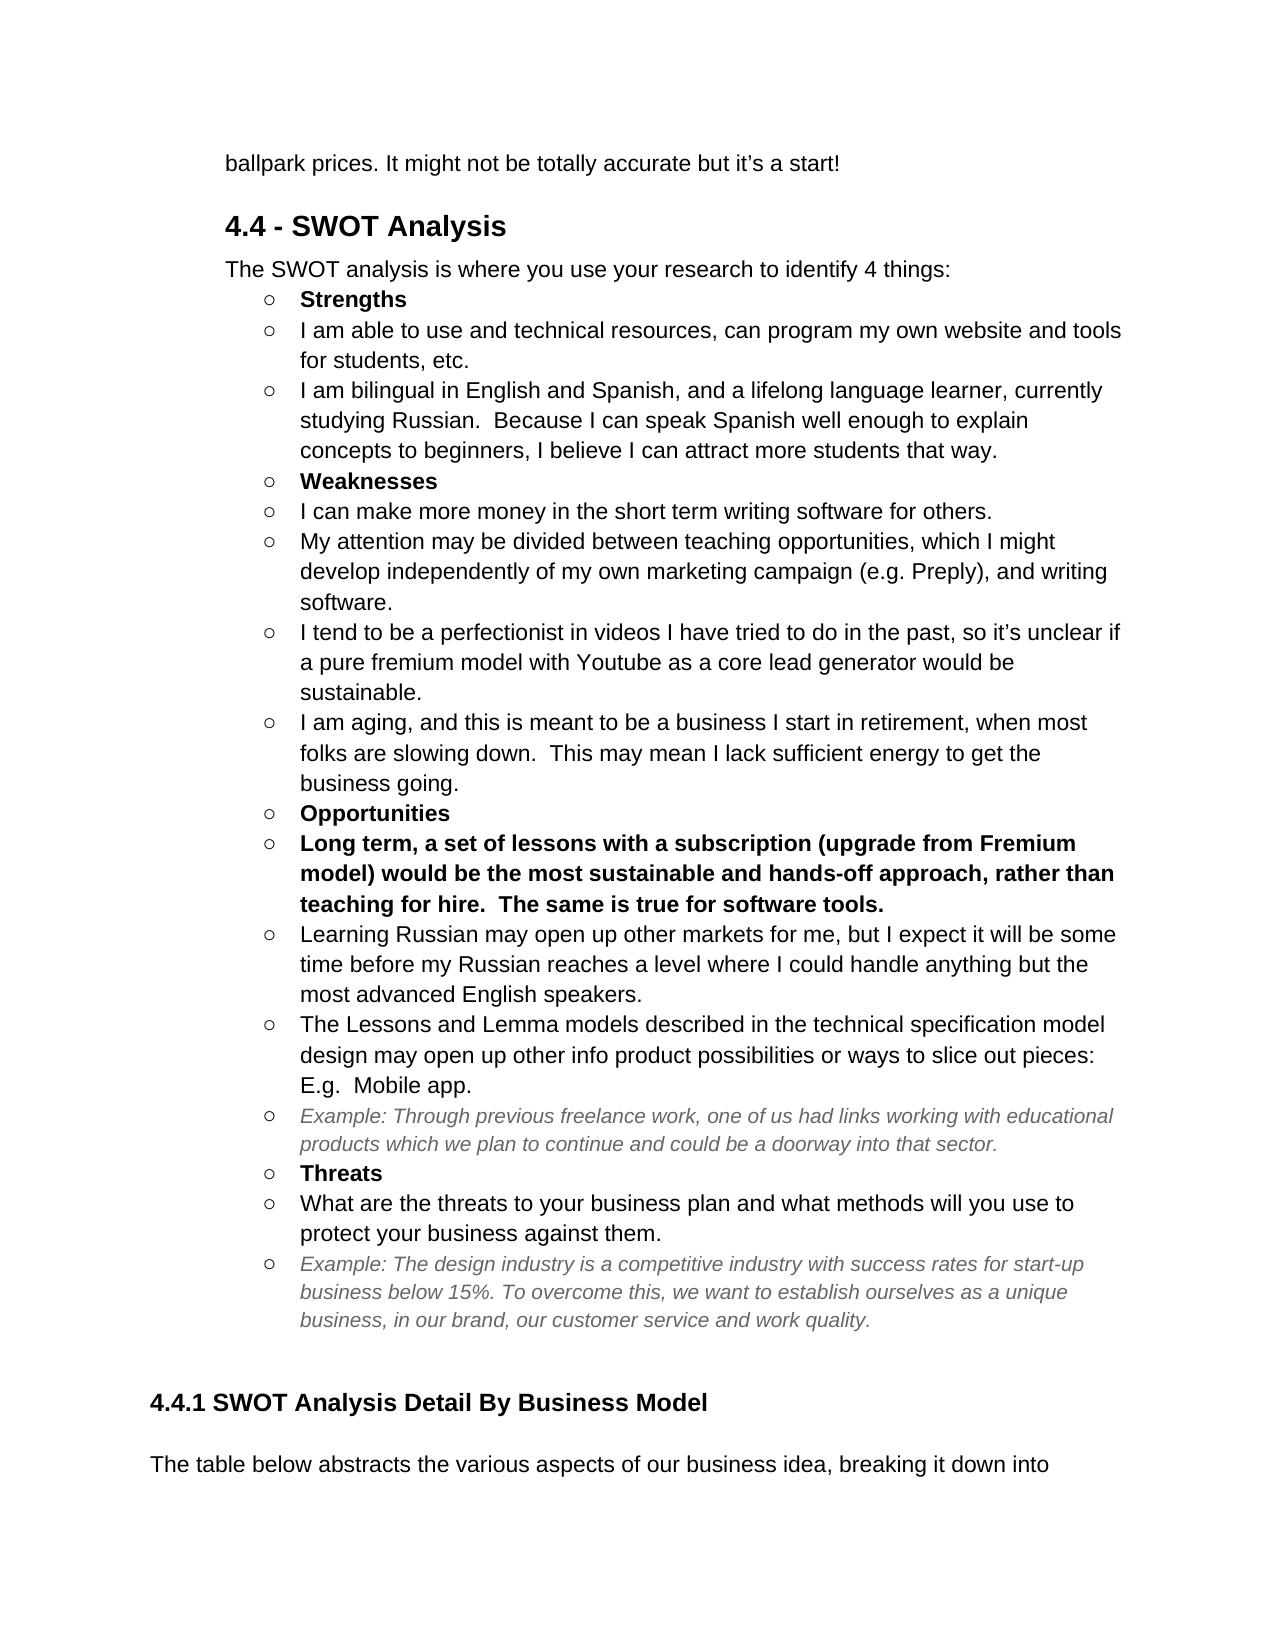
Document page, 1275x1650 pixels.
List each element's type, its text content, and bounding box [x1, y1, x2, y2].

list Weaknesses [262, 468, 1125, 494]
list I am aging, and this is meant to be a business I start in retirement, when most folks are slowing down. This may mean I lack sufficient energy to get the business going. [262, 709, 1125, 796]
text The table below abstracts the various aspects of our business idea, breaking it down into [150, 1420, 1125, 1477]
list Example: The design industry is a competitive industry with success rates for start-up business below 15%. To overcome this, we want to establish ourselves as a unique business, in our brand, our customer service and work quality. [262, 1250, 1125, 1331]
text The SWOT analysis is where you use your research to identify 4 things: [225, 256, 1125, 283]
list What are the threats to your business plan and what methods will you use to protect your business against them. [262, 1190, 1125, 1246]
text ballpark prices. It might not be totally accurate but it’s a start! [225, 150, 1125, 176]
list The Lessons and Lemma models described in the technical specification model design may open up other info product possibilities or ways to slice out pieces: E.g. Mobile app. [262, 1011, 1125, 1098]
list Opportunities [262, 800, 1125, 826]
list I am bilingual in English and Spanish, and a lifelong language learner, currently studying Russian. Because I can speak Spanish well enough to explain concepts to beginners, I believe I can attract more students that way. [262, 377, 1125, 464]
subtitle 4.4.1 SWOT Analysis Detail By Business Model [150, 1387, 1125, 1416]
list I can make more money in the short term writing software for others. [262, 498, 1125, 524]
list Learning Russian may open up other markets for me, but I expect it will be some time before my Russian reaches a level where I could handle anything but the most advanced English speakers. [262, 921, 1125, 1008]
list My attention may be divided between teaching opportunities, which I might develop independently of my own marketing campaign (e.g. Preply), and writing software. [262, 528, 1125, 615]
list Strengths [262, 286, 1125, 313]
list I am able to use and technical resources, can program my own website and tools for students, etc. [262, 317, 1125, 373]
list I tend to be a perfectionist in videos I have tried to do in the past, so it’s unclear if a pure fremium model with Youtube as a core lead generator would be sustainable. [262, 619, 1125, 706]
list Threats [262, 1159, 1125, 1186]
list Long term, a set of lessons with a subscription (upgrade from Fremium model) would be the most sustainable and hands-off approach, rather than teaching for hire. The same is true for software tools. [262, 830, 1125, 917]
subtitle 4.4 - SWOT Analysis [225, 209, 1125, 243]
list Example: Through previous freelance work, one of us had links working with educational products which we plan to continue and could be a doorway into that sector. [262, 1102, 1125, 1156]
